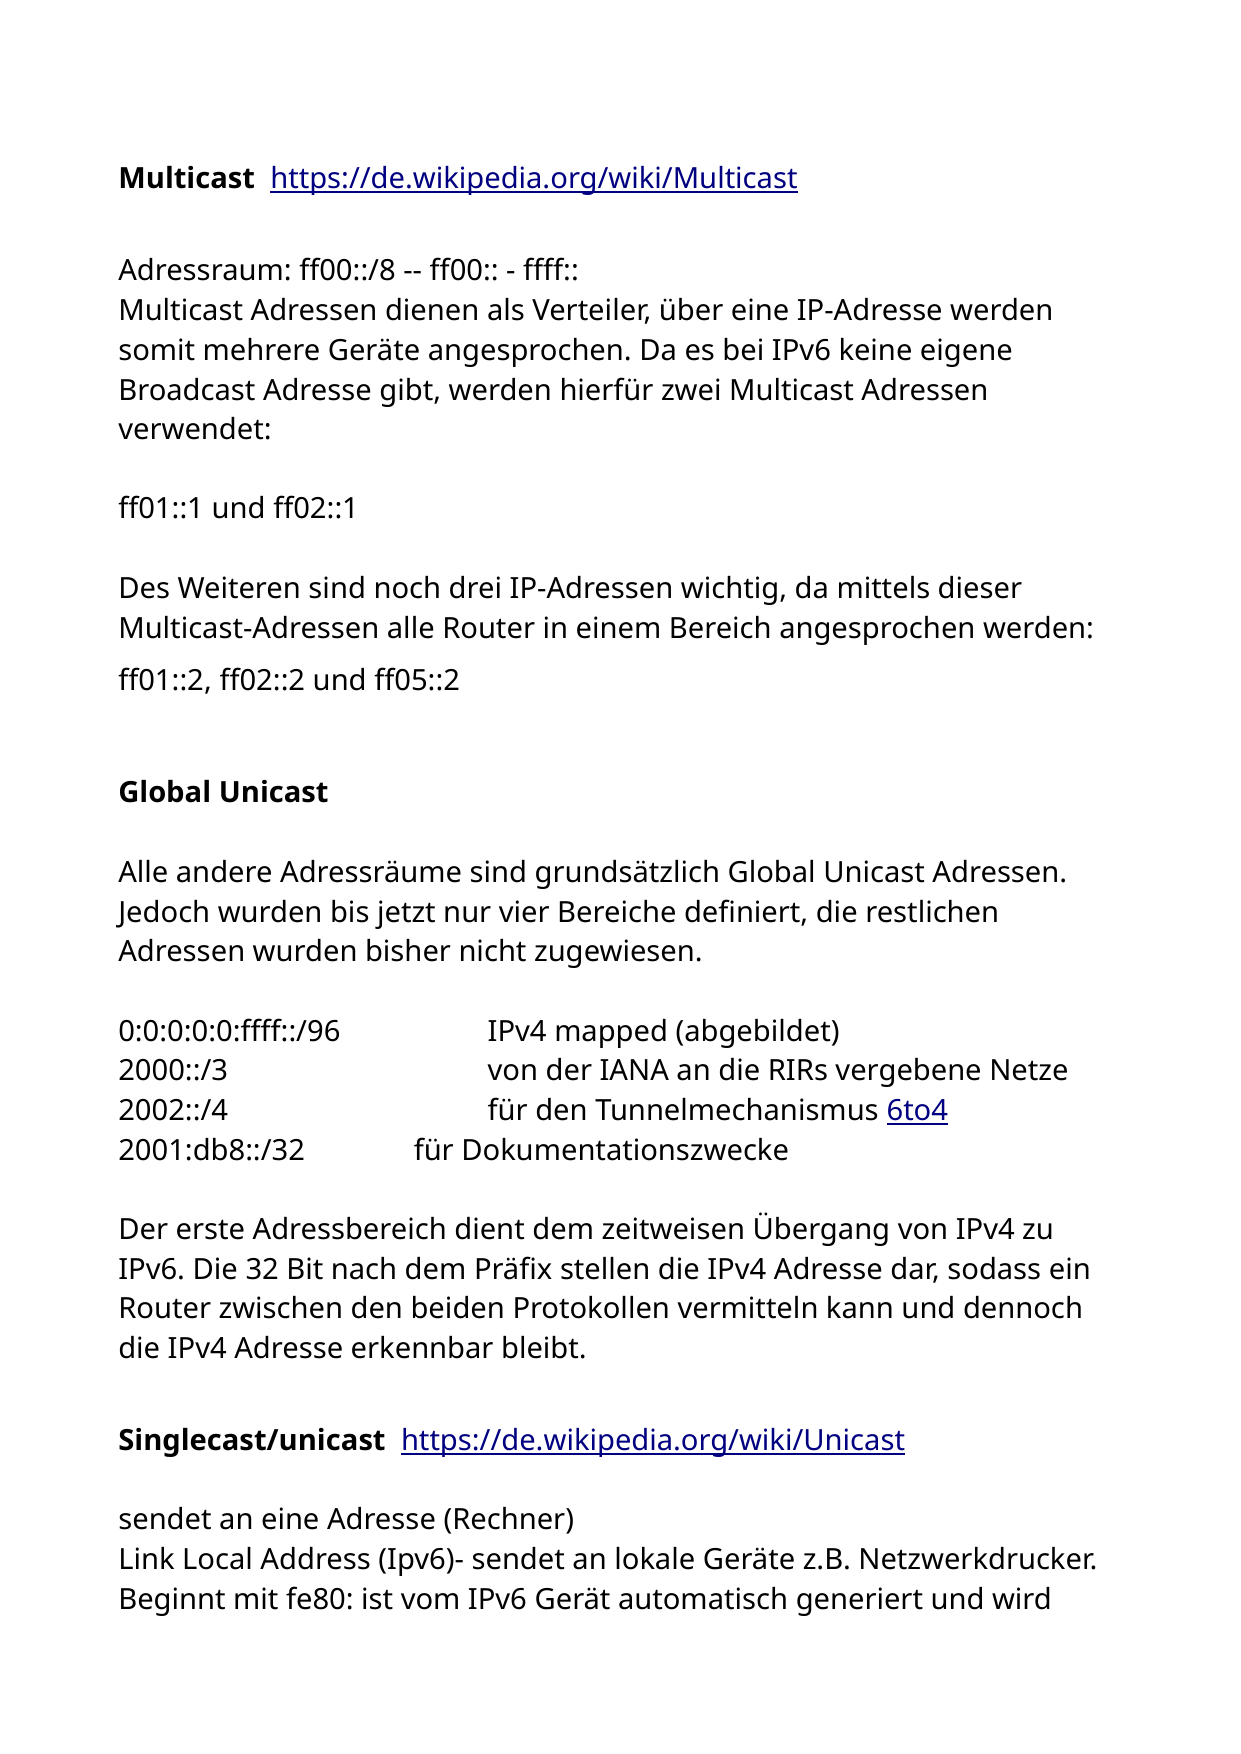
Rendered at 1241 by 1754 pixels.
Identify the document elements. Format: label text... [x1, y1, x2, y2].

text Singlecast/unicast https://de.wikipedia.org/wiki/Unicast sendet an eine Adresse (Rechner) Link Local Address (Ipv6)- sendet an lokale Geräte z.B. Netzwerkdrucker. Beginnt mit fe80: ist vom IPv6 Gerät automatisch generiert und wird [118, 1419, 1122, 1618]
subtitle Global Unicast Alle andere Adressräume sind grundsätzlich Global Unicast Adressen. Jedoch wurden bis jetzt nur vier Bereiche definiert, die restlichen Adressen wurden bisher nicht zugewiesen. 0:0:0:0:0:ffff::/96 IPv4 mapped (abgebildet) 2000::/3 von der IANA an die RIRs vergebene Netze 2002::/4 für den Tunnelmechanismus 6to4 2001:db8::/32 für Dokumentationszwecke Der erste Adressbereich dient dem zeitweisen Übergang von IPv4 zu IPv6. Die 32 Bit nach dem Präfix stellen die IPv4 Adresse dar, sodass ein Router zwischen den beiden Protokollen vermitteln kann und dennoch die IPv4 Adresse erkennbar bleibt. [118, 732, 1122, 1367]
subtitle Multicast https://de.wikipedia.org/wiki/Multicast [118, 118, 1122, 197]
text ff01::2, ff02::2 und ff05::2 [118, 659, 1122, 699]
text Adressraum: ff00::/8 -- ff00:: - ffff:: Multicast Adressen dienen als Verteiler, über eine IP-Adresse werden somit mehrere Geräte angesprochen. Da es bei IPv6 keine eigene Broadcast Adresse gibt, werden hierfür zwei Multicast Adressen verwendet: ff01::1 und ff02::1 Des Weiteren sind noch drei IP-Adressen wichtig, da mittels dieser Multicast-Adressen alle Router in einem Bereich angesprochen werden: [118, 210, 1122, 647]
